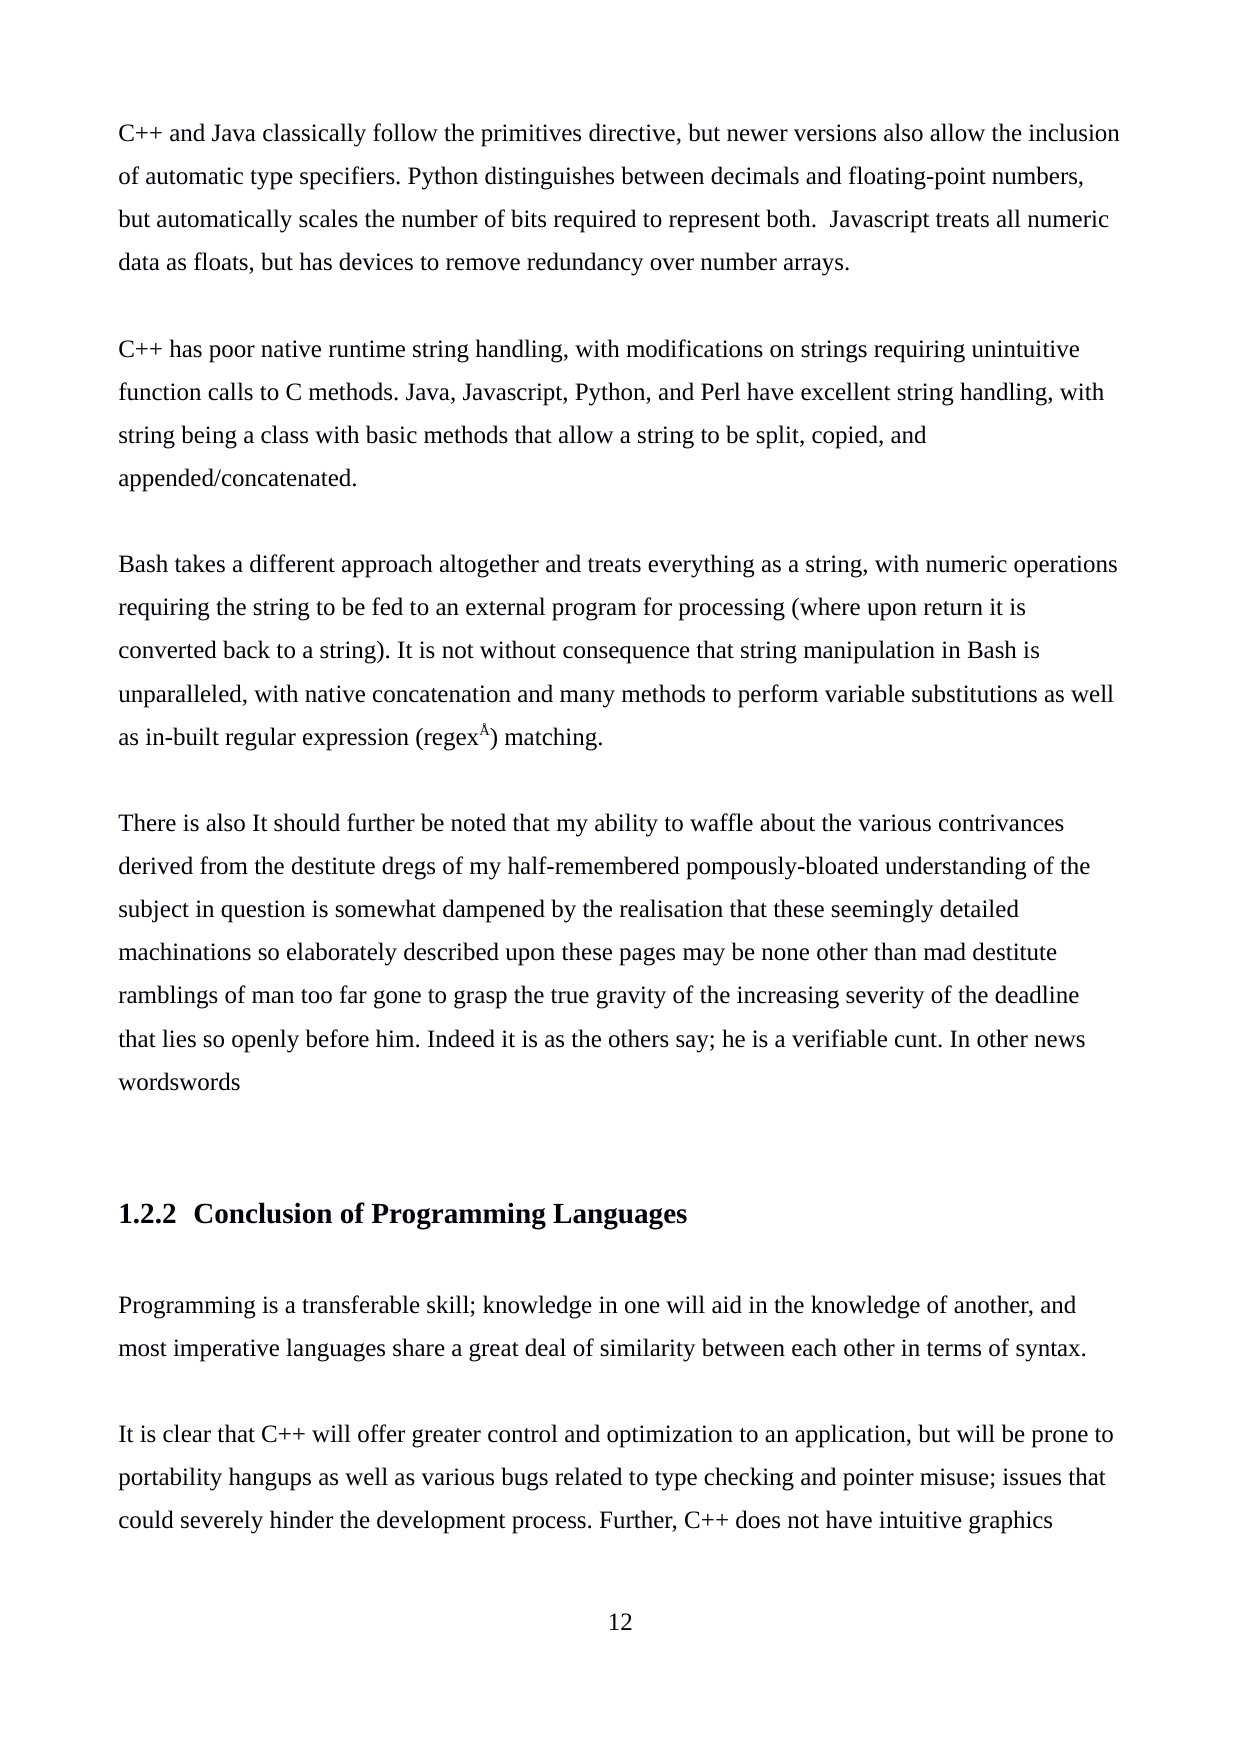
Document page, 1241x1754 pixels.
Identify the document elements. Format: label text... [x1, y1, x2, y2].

text C++ has poor native runtime string handling, with modifications on strings requiring unintuitive function calls to C methods. Java, Javascript, Python, and Perl have excellent string handling, with string being a class with basic methods that allow a string to be split, copied, and appended/concatenated. [118, 334, 1122, 492]
text It is clear that C++ will offer greater control and optimization to an application, but will be prone to portability hangups as well as various bugs related to type checking and pointer misuse; issues that could severely hinder the development process. Further, C++ does not have intuitive graphics [118, 1419, 1122, 1534]
text C++ and Java classically follow the primitives directive, but newer versions also allow the inclusion of automatic type specifiers. Python distinguishes between decimals and floating-point numbers, but automatically scales the number of bits required to represent both. Javascript treats all numeric data as floats, but has devices to remove redundancy over number arrays. [118, 118, 1122, 276]
subtitle Conclusion of Programming Languages [118, 1196, 1122, 1230]
text There is also It should further be noted that my ability to waffle about the various contrivances derived from the destitute dregs of my half-remembered pompously-bloated understanding of the subject in question is somewhat dampened by the realisation that these seemingly detailed machinations so elaborately described upon these pages may be none other than mad destitute ramblings of man too far gone to grasp the true gravity of the increasing severity of the deadline that lies so openly before him. Indeed it is as the others say; he is a verifiable cunt. In other news wordswords [118, 808, 1122, 1096]
text Bash takes a different approach altogether and treats everything as a string, with numeric operations requiring the string to be fed to an external program for processing (where upon return it is converted back to a string). It is not without consequence that string manipulation in Bash is unparalleled, with native concatenation and many methods to perform variable substitutions as well as in-built regular expression (regexÅ) matching. [118, 549, 1122, 751]
text Programming is a transferable skill; knowledge in one will aid in the knowledge of another, and most imperative languages share a great deal of similarity between each other in terms of syntax. [118, 1290, 1122, 1362]
